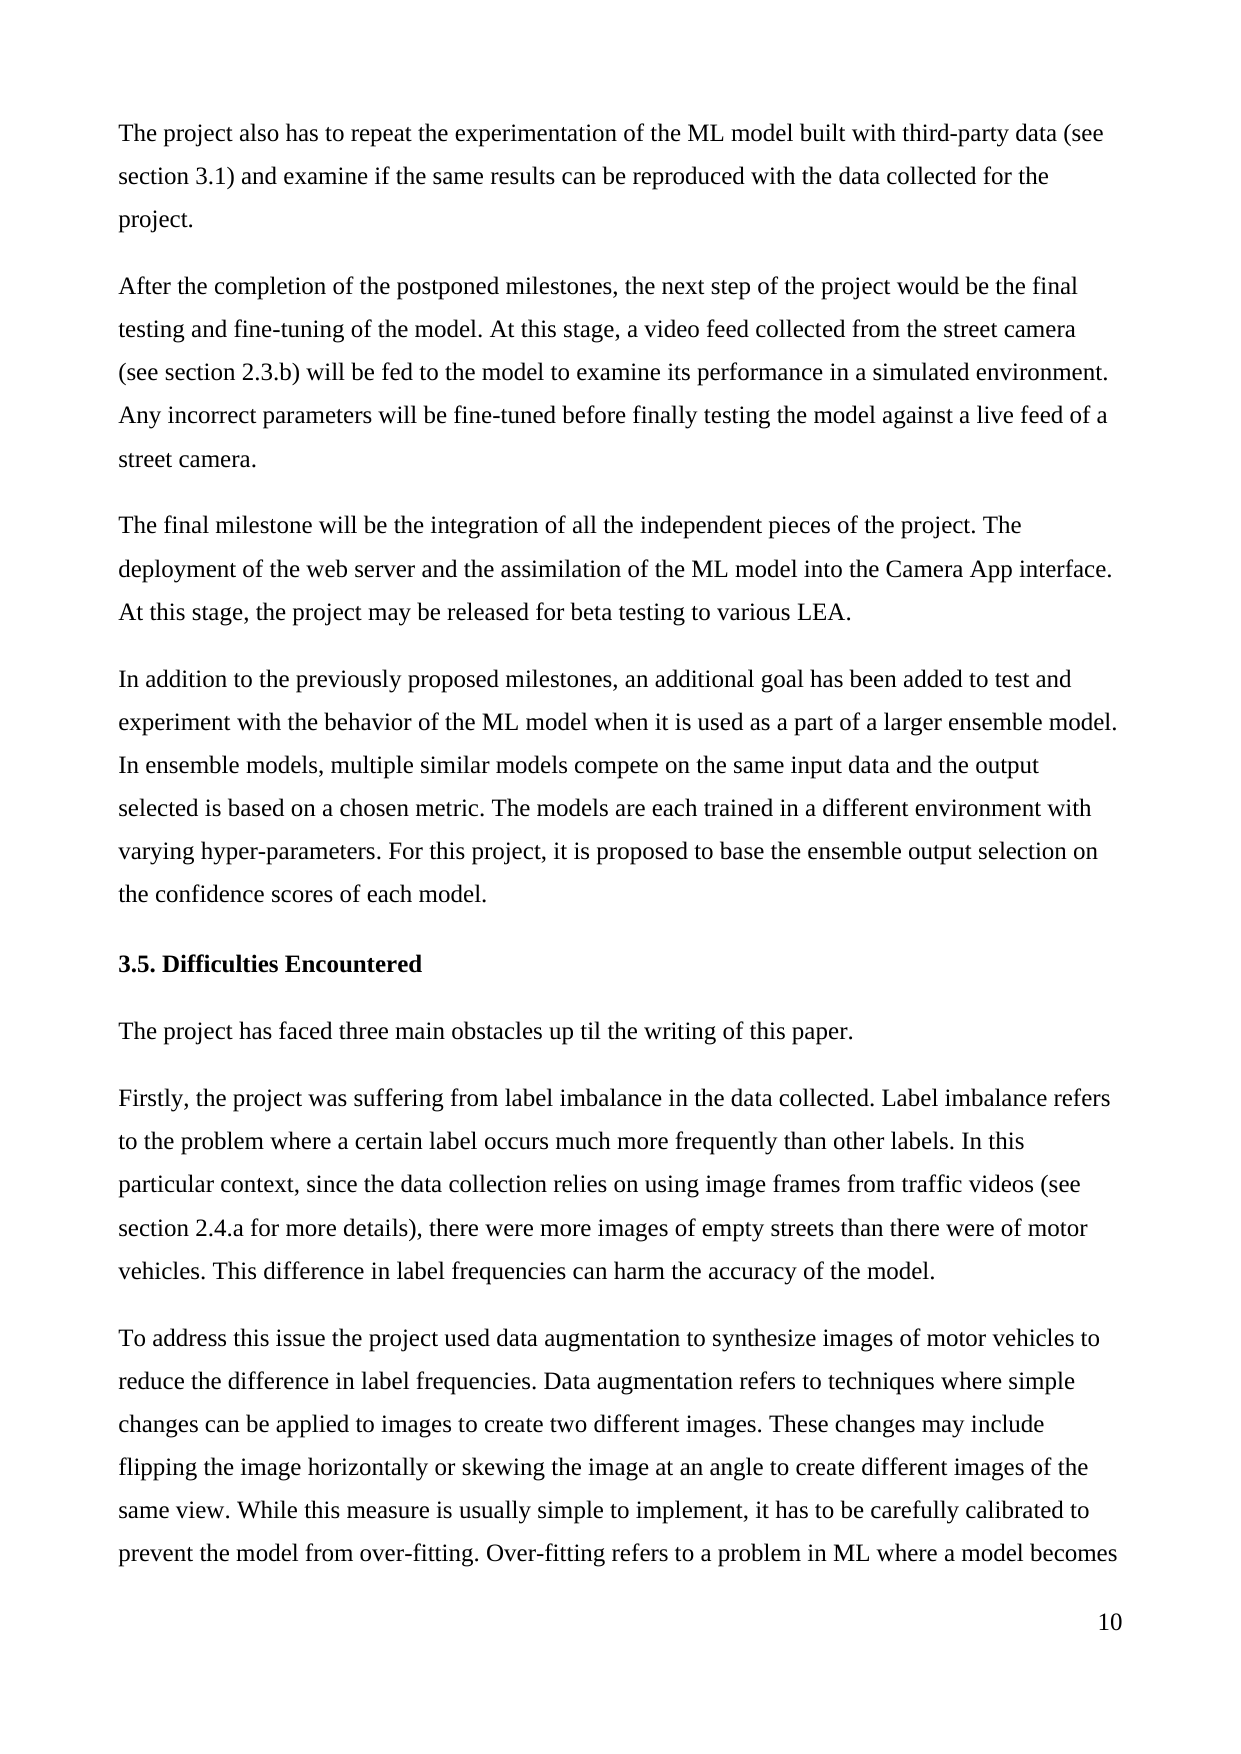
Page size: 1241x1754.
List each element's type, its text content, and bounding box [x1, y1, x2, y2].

text The project has faced three main obstacles up til the writing of this paper. [118, 1016, 1122, 1045]
text Firstly, the project was suffering from label imbalance in the data collected. Label imbalance refers to the problem where a certain label occurs much more frequently than other labels. In this particular context, since the data collection relies on using image frames from traffic videos (see section 2.4.a for more details), there were more images of empty streets than there were of motor vehicles. This difference in label frequencies can harm the accuracy of the model. [118, 1083, 1122, 1284]
text After the completion of the postponed milestones, the next step of the project would be the final testing and fine-tuning of the model. At this stage, a video feed collected from the street camera (see section 2.3.b) will be fed to the model to examine its performance in a simulated environment. Any incorrect parameters will be fine-tuned before finally testing the model against a live feed of a street camera. [118, 271, 1122, 472]
subtitle 3.5. Difficulties Encountered [118, 949, 1122, 978]
text In addition to the previously proposed milestones, an additional goal has been added to test and experiment with the behavior of the ML model when it is used as a part of a larger ensemble model. In ensemble models, multiple similar models compete on the same input data and the output selected is based on a chosen metric. The models are each trained in a different environment with varying hyper-parameters. For this project, it is proposed to base the ensemble output selection on the confidence scores of each model. [118, 664, 1122, 908]
text The project also has to repeat the experimentation of the ML model built with third-party data (see section 3.1) and examine if the same results can be reproduced with the data collected for the project. [118, 118, 1122, 233]
text The final milestone will be the integration of all the independent pieces of the project. The deployment of the web server and the assimilation of the ML model into the Camera App interface. At this stage, the project may be released for beta testing to various LEA. [118, 511, 1122, 626]
text To address this issue the project used data augmentation to synthesize images of motor vehicles to reduce the difference in label frequencies. Data augmentation refers to techniques where simple changes can be applied to images to create two different images. These changes may include flipping the image horizontally or skewing the image at an angle to create different images of the same view. While this measure is usually simple to implement, it has to be carefully calibrated to prevent the model from over-fitting. Over-fitting refers to a problem in ML where a model becomes [118, 1323, 1122, 1567]
